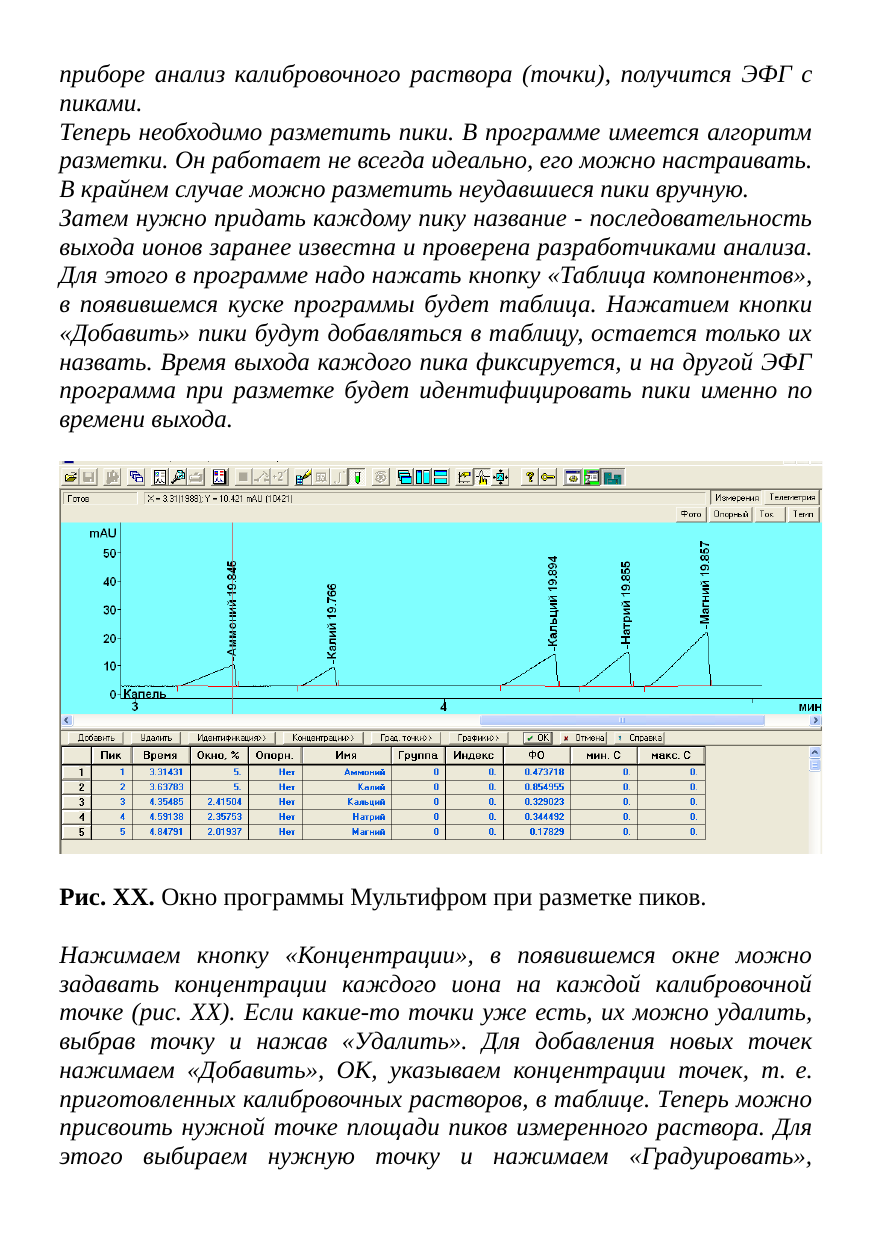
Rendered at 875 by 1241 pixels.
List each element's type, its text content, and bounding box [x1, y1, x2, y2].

picture [59, 461, 823, 854]
text Затем нужно придать каждому пику название - последовательность выхода ионов заранее известна и проверена разработчиками анализа. Для этого в программе надо нажать кнопку «Таблица компонентов», в появившемся куске программы будет таблица. Нажатием кнопки «Добавить» пики будут добавляться в таблицу, остается только их назвать. Время выхода каждого пика фиксируется, и на другой ЭФГ программа при разметке будет идентифицировать пики именно по времени выхода. [59, 203, 815, 433]
text приборе анализ калибровочного раствора (точки), получится ЭФГ с пиками. [59, 59, 815, 117]
text Теперь необходимо разметить пики. В программе имеется алгоритм разметки. Он работает не всегда идеально, его можно настраивать. В крайнем случае можно разметить неудавшиеся пики вручную. [59, 117, 815, 203]
text Нажимаем кнопку «Концентрации», в появившемся окне можно задавать концентрации каждого иона на каждой калибровочной точке (рис. ХХ). Если какие-то точки уже есть, их можно удалить, выбрав точку и нажав «Удалить». Для добавления новых точек нажимаем «Добавить», ОК, указываем концентрации точек, т. е. приготовленных калибровочных растворов, в таблице. Теперь можно присвоить нужной точке площади пиков измеренного раствора. Для этого выбираем нужную точку и нажимаем «Градуировать», [59, 940, 815, 1170]
text Рис. ХХ. Окно программы Мультифром при разметке пиков. [59, 882, 815, 911]
